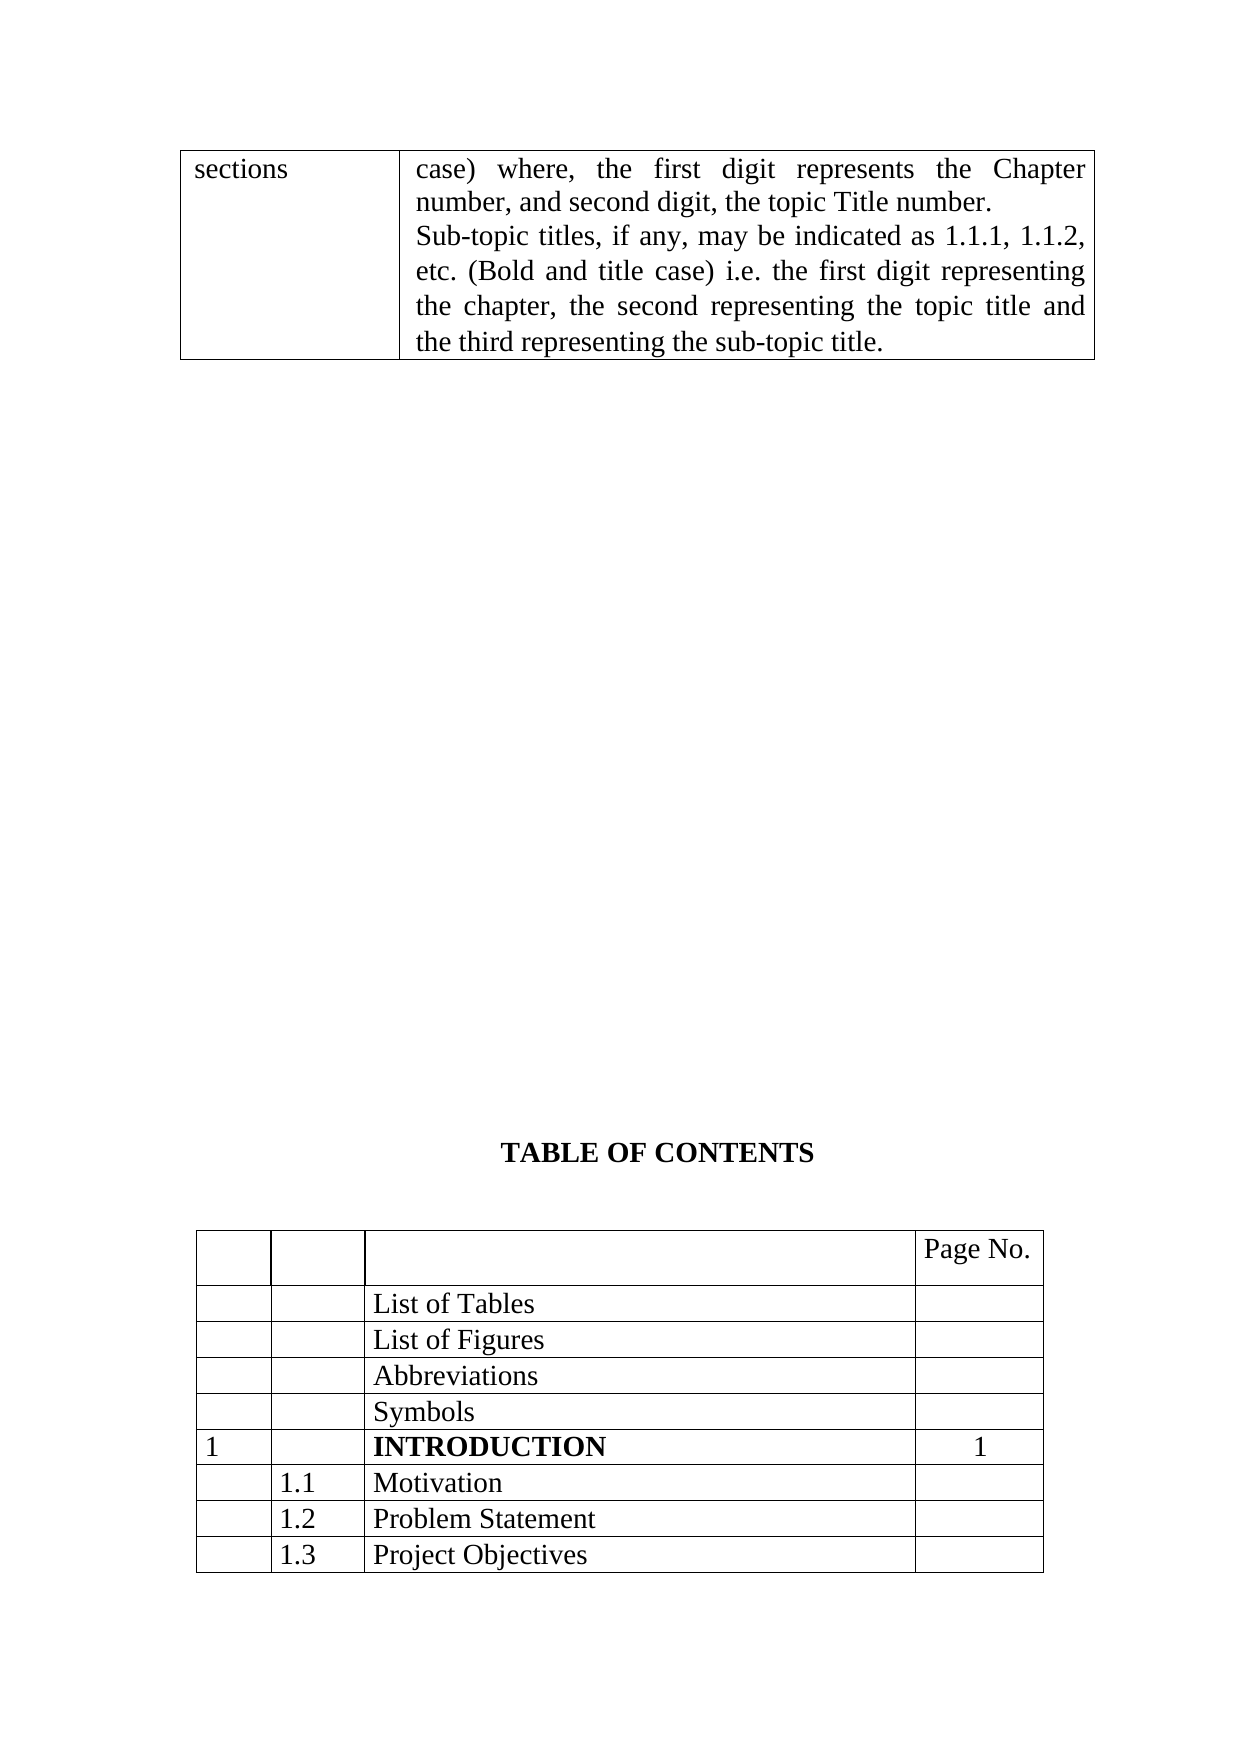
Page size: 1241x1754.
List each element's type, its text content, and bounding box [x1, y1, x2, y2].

table_cell [197, 1286, 271, 1321]
table_cell [916, 1358, 1043, 1393]
table_cell [272, 1430, 364, 1464]
table_cell [272, 1286, 364, 1321]
table_cell [916, 1286, 1043, 1321]
table_header Page No. [916, 1231, 1043, 1285]
table_cell Problem Statement [365, 1501, 915, 1536]
table_cell Project Objectives [365, 1537, 915, 1572]
table_cell 1.1 [272, 1465, 364, 1500]
table_cell case) where, the first digit represents the Chapter number, and second digit, the topic Title number. Sub-topic titles, if any, may be indicated as 1.1.1, 1.1.2, etc. (Bold and title case) i.e. the first digit representing the chapter, the second representing the topic title and the third representing the sub-topic title. [400, 151, 1094, 358]
text TABLE OF CONTENTS [225, 1135, 1090, 1168]
table_cell 1 [197, 1430, 271, 1464]
table_cell [197, 1358, 271, 1393]
table_header [272, 1231, 364, 1285]
table_cell [197, 1322, 271, 1357]
table_cell sections [181, 151, 399, 358]
table_header [366, 1231, 915, 1285]
table_cell Abbreviations [365, 1358, 915, 1393]
table_cell Motivation [365, 1465, 915, 1500]
table_cell [197, 1537, 271, 1572]
table_cell [916, 1394, 1043, 1428]
table_cell List of Figures [365, 1322, 915, 1357]
table_cell [272, 1394, 364, 1428]
table_cell [916, 1465, 1043, 1500]
table_cell 1.2 [272, 1501, 364, 1536]
table_cell [916, 1322, 1043, 1357]
table_cell [916, 1537, 1043, 1572]
table_cell 1 [916, 1430, 1043, 1464]
table_cell INTRODUCTION [365, 1430, 915, 1464]
table_cell Symbols [365, 1394, 915, 1428]
table_cell 1.3 [272, 1537, 364, 1572]
table_cell List of Tables [365, 1286, 915, 1321]
table_cell [197, 1465, 271, 1500]
table_header [197, 1231, 270, 1285]
table_cell [272, 1322, 364, 1357]
table_cell [197, 1501, 271, 1536]
table_cell [197, 1394, 271, 1428]
table_cell [916, 1501, 1043, 1536]
table_cell [272, 1358, 364, 1393]
